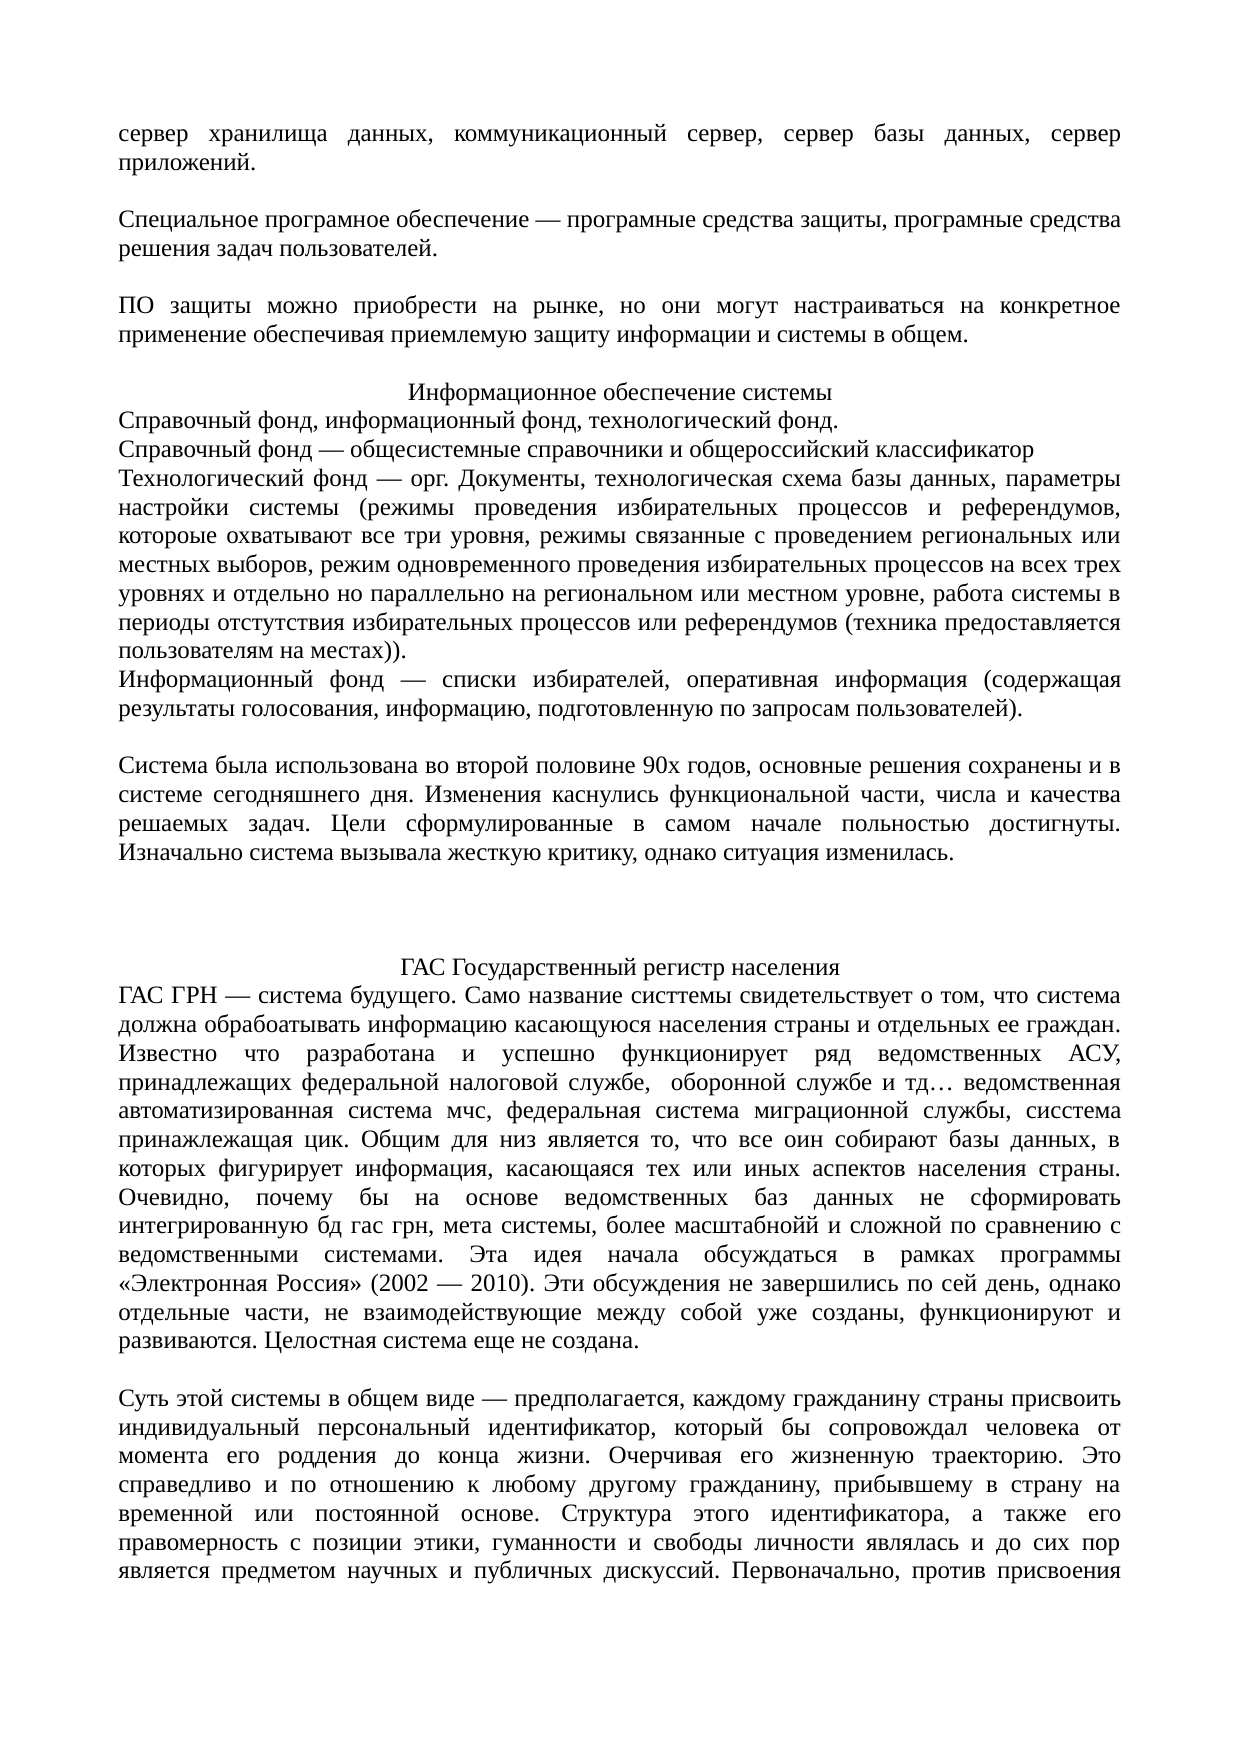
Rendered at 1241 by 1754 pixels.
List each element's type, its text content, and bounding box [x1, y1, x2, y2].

text Специальное програмное обеспечение — програмные средства защиты, програмные средства решения задач пользователей. [118, 204, 1122, 262]
text Суть этой системы в общем виде — предполагается, каждому гражданину страны присвоить индивидуальный персональный идентификатор, который бы сопровождал человека от момента его роддения до конца жизни. Очерчивая его жизненную траекторию. Это справедливо и по отношению к любому другому гражданину, прибывшему в страну на временной или постоянной основе. Структура этого идентификатора, а также его правомерность с позиции этики, гуманности и свободы личности являлась и до сих пор является предметом научных и публичных дискуссий. Первоначально, против присвоения [118, 1383, 1122, 1584]
text Информационный фонд — списки избирателей, оперативная информация (содержащая результаты голосования, информацию, подготовленную по запросам пользователей). [118, 664, 1122, 722]
text Технологический фонд — орг. Документы, технологическая схема базы данных, параметры настройки системы (режимы проведения избирательных процессов и референдумов, котороые охватывают все три уровня, режимы связанные с проведением региональных или местных выборов, режим одновременного проведения избирательных процессов на всех трех уровнях и отдельно но параллельно на региональном или местном уровне, работа системы в периоды отстутствия избирательных процессов или референдумов (техника предоставляется пользователям на местах)). [118, 463, 1122, 664]
text ПО защиты можно приобрести на рынке, но они могут настраиваться на конкретное применение обеспечивая приемлемую защиту информации и системы в общем. [118, 291, 1122, 348]
text сервер хранилища данных, коммуникационный сервер, сервер базы данных, сервер приложений. [118, 118, 1122, 176]
text ГАС Государственный регистр населения [118, 952, 1122, 981]
text ГАС ГРН — система будущего. Само название систтемы свидетельствует о том, что система должна обрабоатывать информацию касающуюся населения страны и отдельных ее граждан. Известно что разработана и успешно функционирует ряд ведомственных АСУ, принадлежащих федеральной налоговой службе, оборонной службе и тд… ведомственная автоматизированная система мчс, федеральная система миграционной службы, сисстема принажлежащая цик. Общим для низ является то, что все оин собирают базы данных, в которых фигурирует информация, касающаяся тех или иных аспектов населения страны. Очевидно, почему бы на основе ведомственных баз данных не сформировать интегрированную бд гас грн, мета системы, более масштабнойй и сложной по сравнению с ведомственными системами. Эта идея начала обсуждаться в рамках программы «Электронная Россия» (2002 — 2010). Эти обсуждения не завершились по сей день, однако отдельные части, не взаимодействующие между собой уже созданы, функционируют и развиваются. Целостная система еще не создана. [118, 981, 1122, 1354]
text Информационное обеспечение системы [118, 377, 1122, 406]
text Система была использована во второй половине 90х годов, основные решения сохранены и в системе сегодняшнего дня. Изменения каснулись функциональной части, числа и качества решаемых задач. Цели сформулированные в самом начале польностью достигнуты. Изначально система вызывала жесткую критику, однако ситуация изменилась. [118, 751, 1122, 866]
text Справочный фонд, информационный фонд, технологический фонд. [118, 406, 1122, 434]
text Справочный фонд — общесистемные справочники и общероссийский классификатор [118, 434, 1122, 463]
